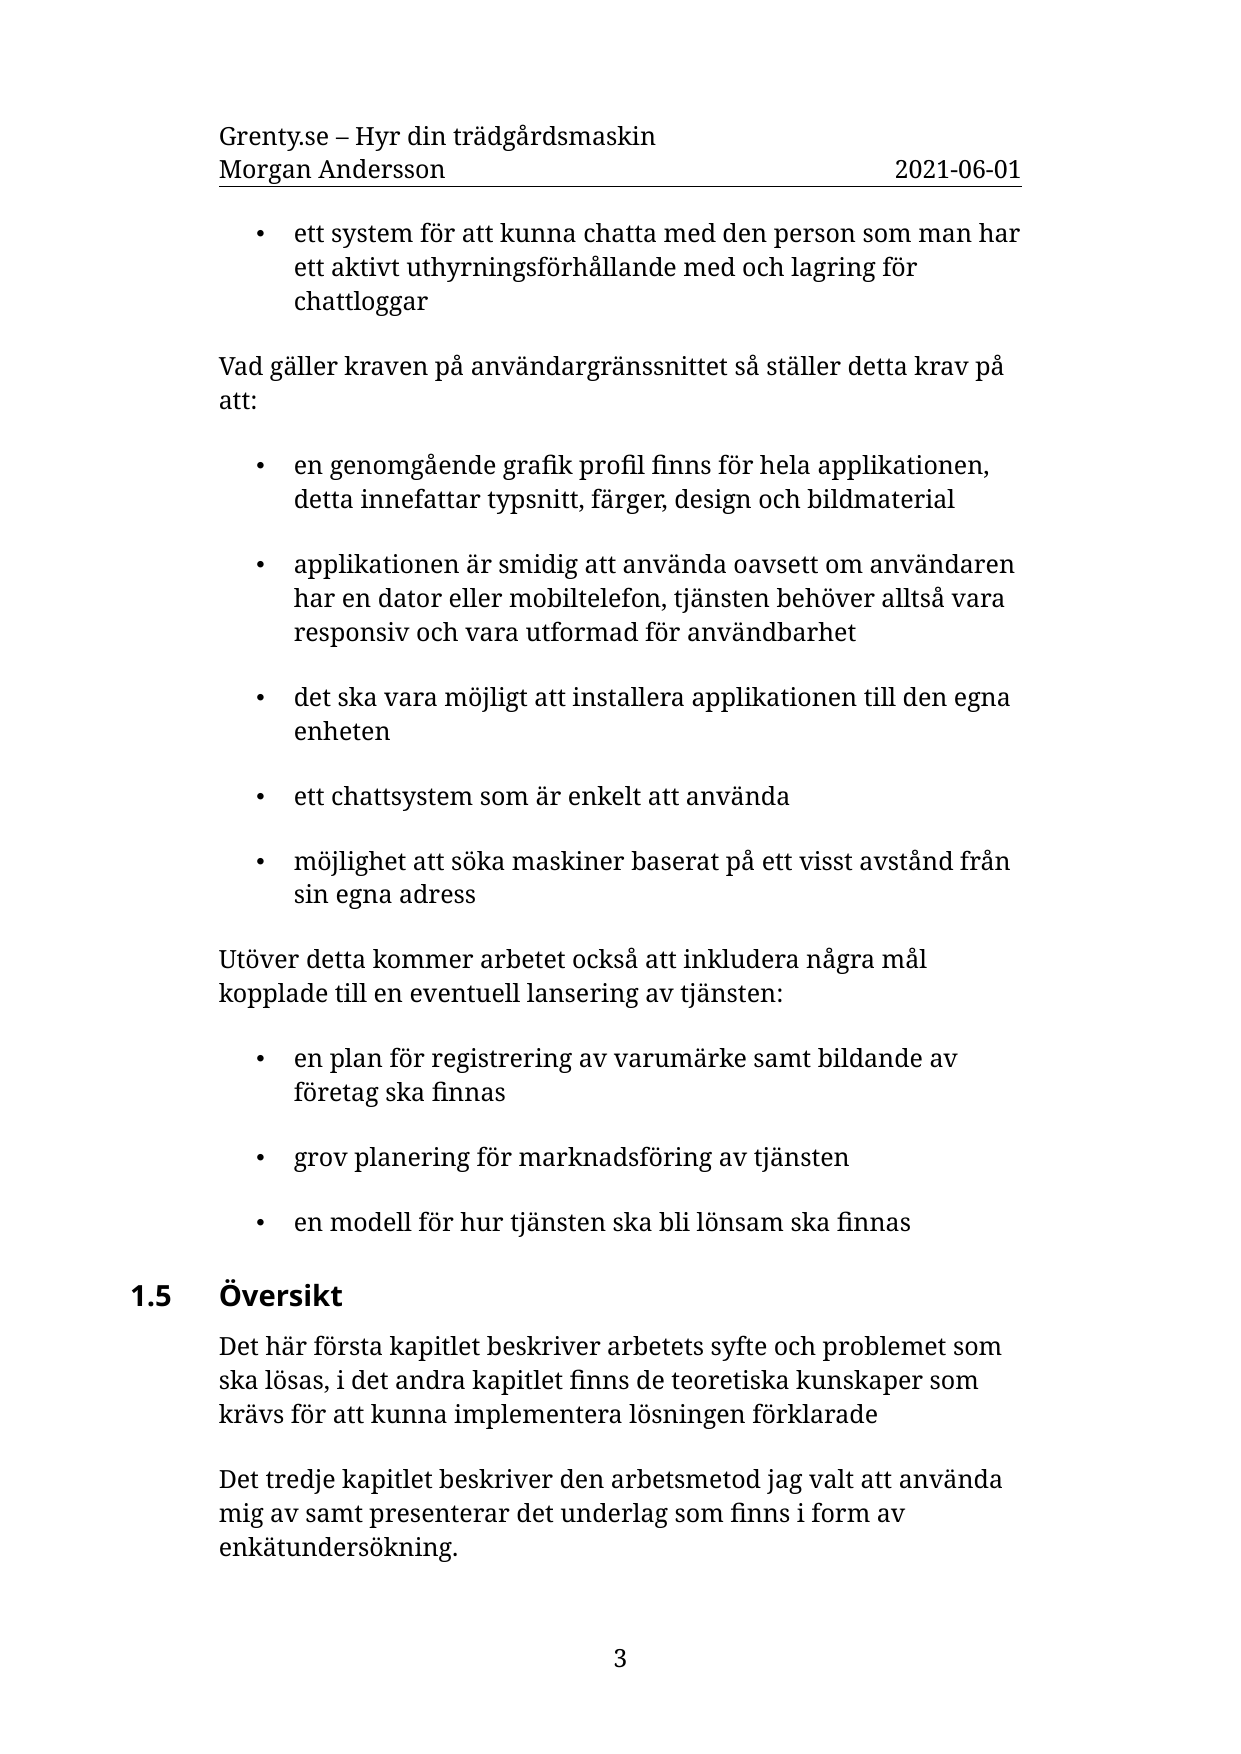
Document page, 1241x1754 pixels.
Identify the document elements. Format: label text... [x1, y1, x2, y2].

list ett chattsystem som är enkelt att använda [256, 778, 1022, 812]
list en genomgående grafik profil finns för hela applikationen, detta innefattar typsnitt, färger, design och bildmaterial [256, 448, 1022, 516]
list applikationen är smidig att använda oavsett om användaren har en dator eller mobiltelefon, tjänsten behöver alltså vara responsiv och vara utformad för användbarhet [256, 547, 1022, 649]
text Utöver detta kommer arbetet också att inkludera några mål kopplade till en eventuell lansering av tjänsten: [218, 942, 1022, 1010]
list grov planering för marknadsföring av tjänsten [256, 1140, 1022, 1174]
text Vad gäller kraven på användargränssnittet så ställer detta krav på att: [218, 349, 1022, 417]
list det ska vara möjligt att installera applikationen till den egna enheten [256, 679, 1022, 748]
text Det här första kapitlet beskriver arbetets syfte och problemet som ska lösas, i det andra kapitlet finns de teoretiska kunskaper som krävs för att kunna implementera lösningen förklarade [218, 1328, 1022, 1431]
subtitle Översikt [130, 1276, 1022, 1315]
list en modell för hur tjänsten ska bli lönsam ska finnas [256, 1204, 1022, 1238]
text Det tredje kapitlet beskriver den arbetsmetod jag valt att använda mig av samt presenterar det underlag som finns i form av enkätundersökning. [218, 1461, 1022, 1563]
list en plan för registrering av varumärke samt bildande av företag ska finnas [256, 1041, 1022, 1109]
list ett system för att kunna chatta med den person som man har ett aktivt uthyrningsförhållande med och lagring för chattloggar [256, 216, 1022, 318]
list möjlighet att söka maskiner baserat på ett visst avstånd från sin egna adress [256, 843, 1022, 911]
